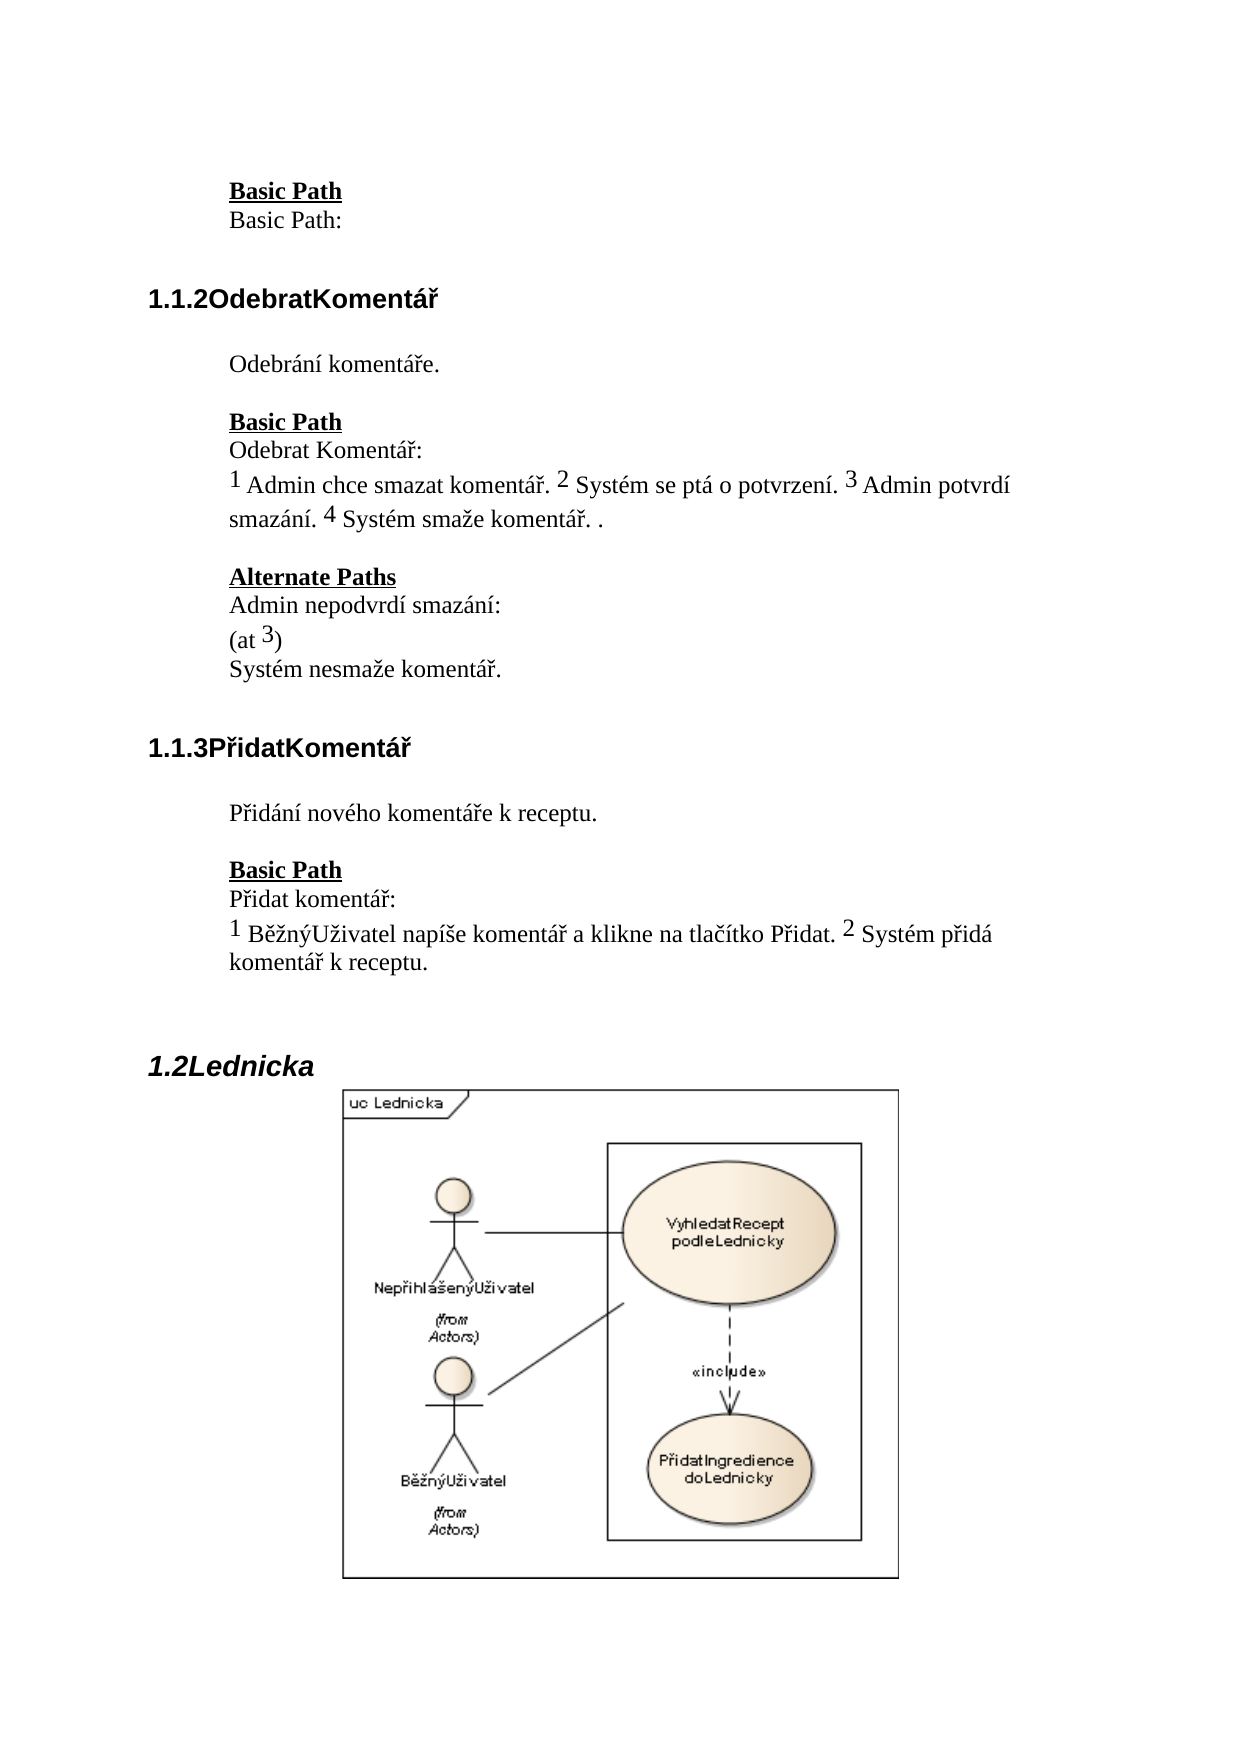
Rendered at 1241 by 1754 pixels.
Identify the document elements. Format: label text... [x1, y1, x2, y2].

picture [341, 1089, 899, 1579]
subtitle OdebratKomentář [148, 283, 1093, 314]
subtitle PřidatKomentář [148, 732, 1093, 763]
table_header Přidání nového komentáře k receptu. Basic Path Přidat komentář: 1 BěžnýUživatel napíše komentář a klikne na tlačítko Přidat. 2 Systém přidá komentář k receptu. [223, 798, 1048, 976]
table_header Basic Path Basic Path: [223, 148, 1048, 234]
table_header Odebrání komentáře. Basic Path Odebrat Komentář: 1 Admin chce smazat komentář. 2 Systém se ptá o potvrzení. 3 Admin potvrdí smazání. 4 Systém smaže komentář. . Alternate Paths Admin nepodvrdí smazání: (at 3) Systém nesmaže komentář. [223, 349, 1048, 683]
subtitle Lednicka [148, 1049, 1093, 1083]
